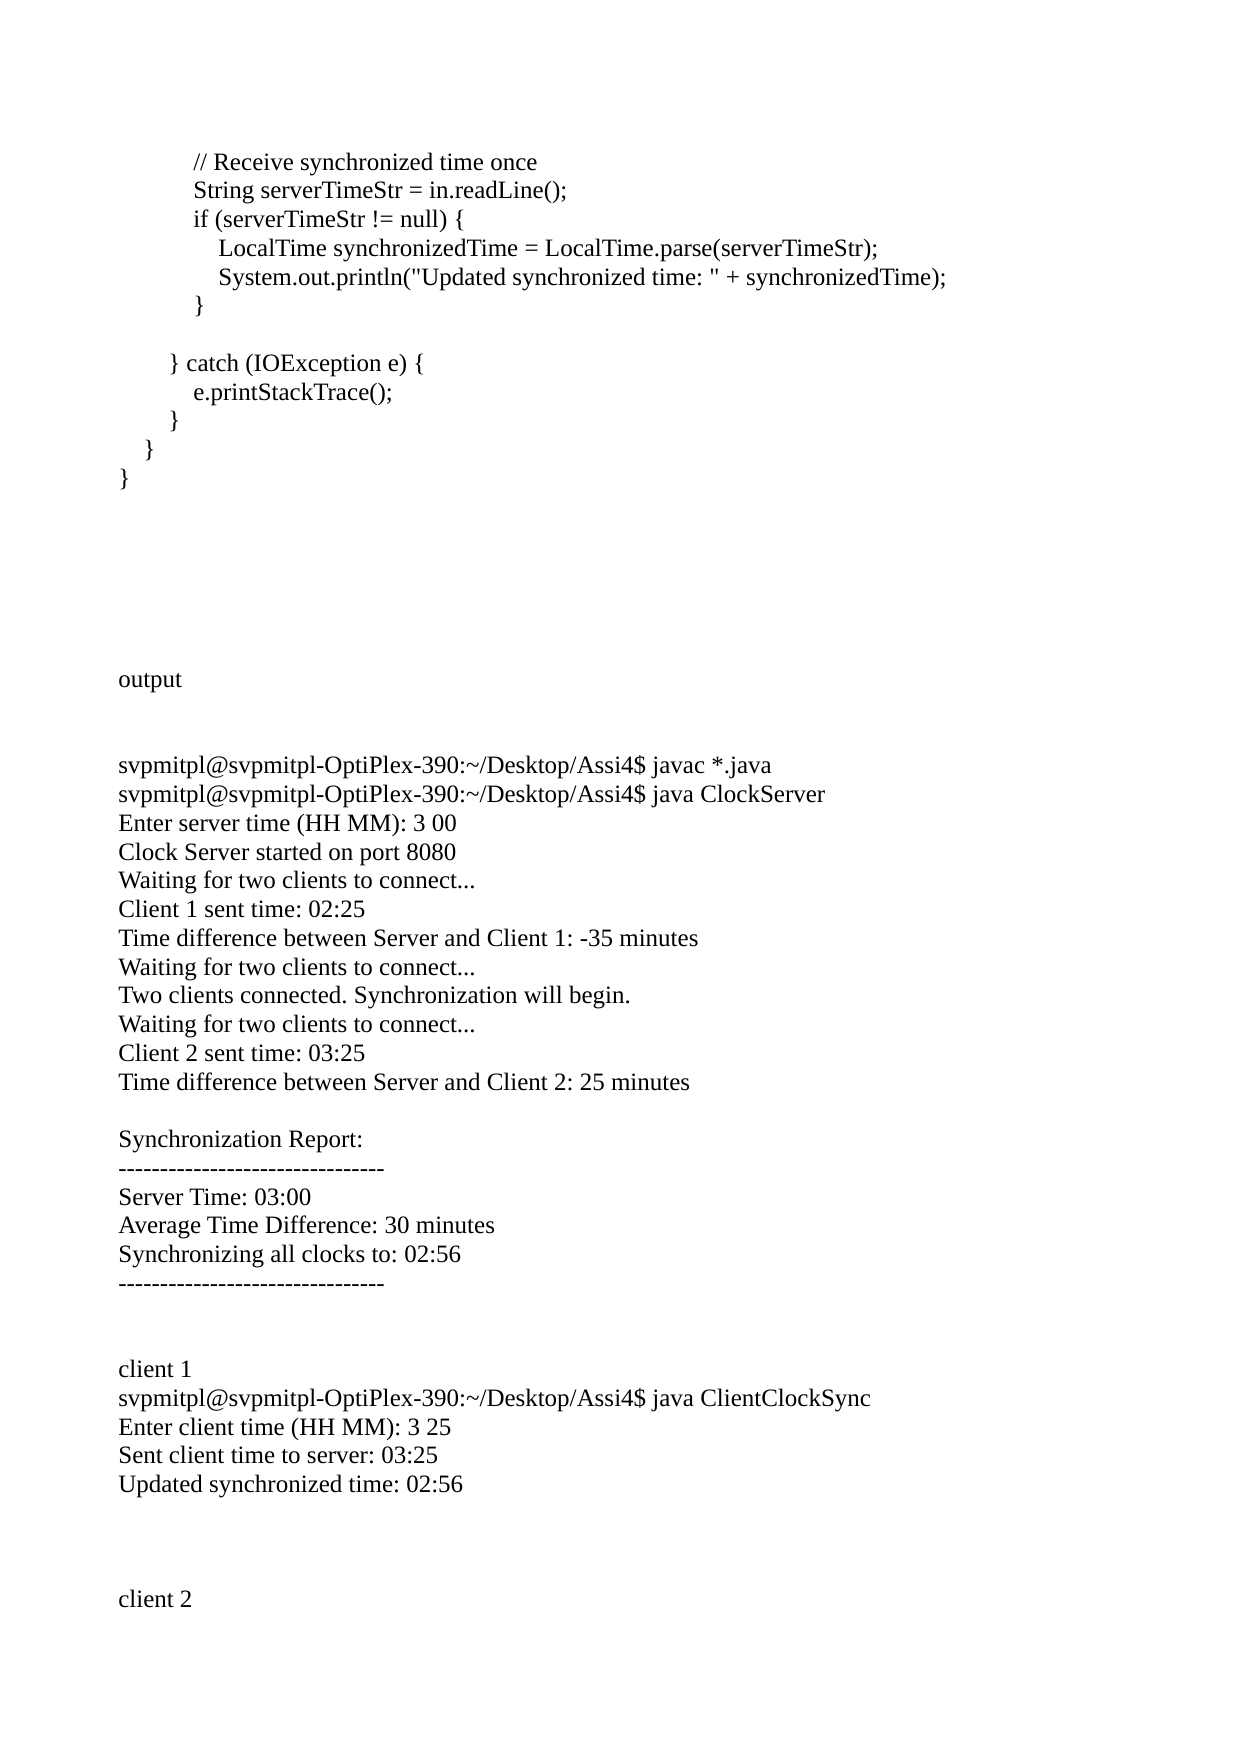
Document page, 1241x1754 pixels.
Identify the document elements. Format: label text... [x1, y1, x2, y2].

text Client 1 sent time: 02:25 [118, 894, 1122, 923]
text System.out.println("Updated synchronized time: " + synchronizedTime); [118, 262, 1122, 291]
text Clock Server started on port 8080 [118, 837, 1122, 866]
text // Receive synchronized time once [118, 147, 1122, 176]
text client 1 [118, 1354, 1122, 1383]
text -------------------------------- [118, 1268, 1122, 1297]
text svpmitpl@svpmitpl-OptiPlex-390:~/Desktop/Assi4$ java ClockServer [118, 779, 1122, 808]
text Synchronizing all clocks to: 02:56 [118, 1239, 1122, 1268]
text Waiting for two clients to connect... [118, 866, 1122, 894]
text String serverTimeStr = in.readLine(); [118, 176, 1122, 204]
text LocalTime synchronizedTime = LocalTime.parse(serverTimeStr); [118, 233, 1122, 262]
text Time difference between Server and Client 1: -35 minutes [118, 923, 1122, 952]
text svpmitpl@svpmitpl-OptiPlex-390:~/Desktop/Assi4$ javac *.java [118, 751, 1122, 779]
text if (serverTimeStr != null) { [118, 204, 1122, 233]
text Waiting for two clients to connect... [118, 1009, 1122, 1038]
text } [118, 434, 1122, 463]
text Server Time: 03:00 [118, 1182, 1122, 1211]
text Enter client time (HH MM): 3 25 [118, 1412, 1122, 1441]
text client 2 [118, 1584, 1122, 1613]
text Sent client time to server: 03:25 [118, 1441, 1122, 1469]
text Two clients connected. Synchronization will begin. [118, 981, 1122, 1009]
text Time difference between Server and Client 2: 25 minutes [118, 1067, 1122, 1096]
text Waiting for two clients to connect... [118, 952, 1122, 981]
text output [118, 664, 1122, 693]
text Enter server time (HH MM): 3 00 [118, 808, 1122, 837]
text } catch (IOException e) { [118, 348, 1122, 377]
text Client 2 sent time: 03:25 [118, 1038, 1122, 1067]
text Synchronization Report: [118, 1124, 1122, 1153]
text } [118, 463, 1122, 492]
text } [118, 291, 1122, 319]
text Updated synchronized time: 02:56 [118, 1469, 1122, 1498]
text Average Time Difference: 30 minutes [118, 1211, 1122, 1239]
text svpmitpl@svpmitpl-OptiPlex-390:~/Desktop/Assi4$ java ClientClockSync [118, 1383, 1122, 1412]
text -------------------------------- [118, 1153, 1122, 1182]
text } [118, 406, 1122, 434]
text e.printStackTrace(); [118, 377, 1122, 406]
